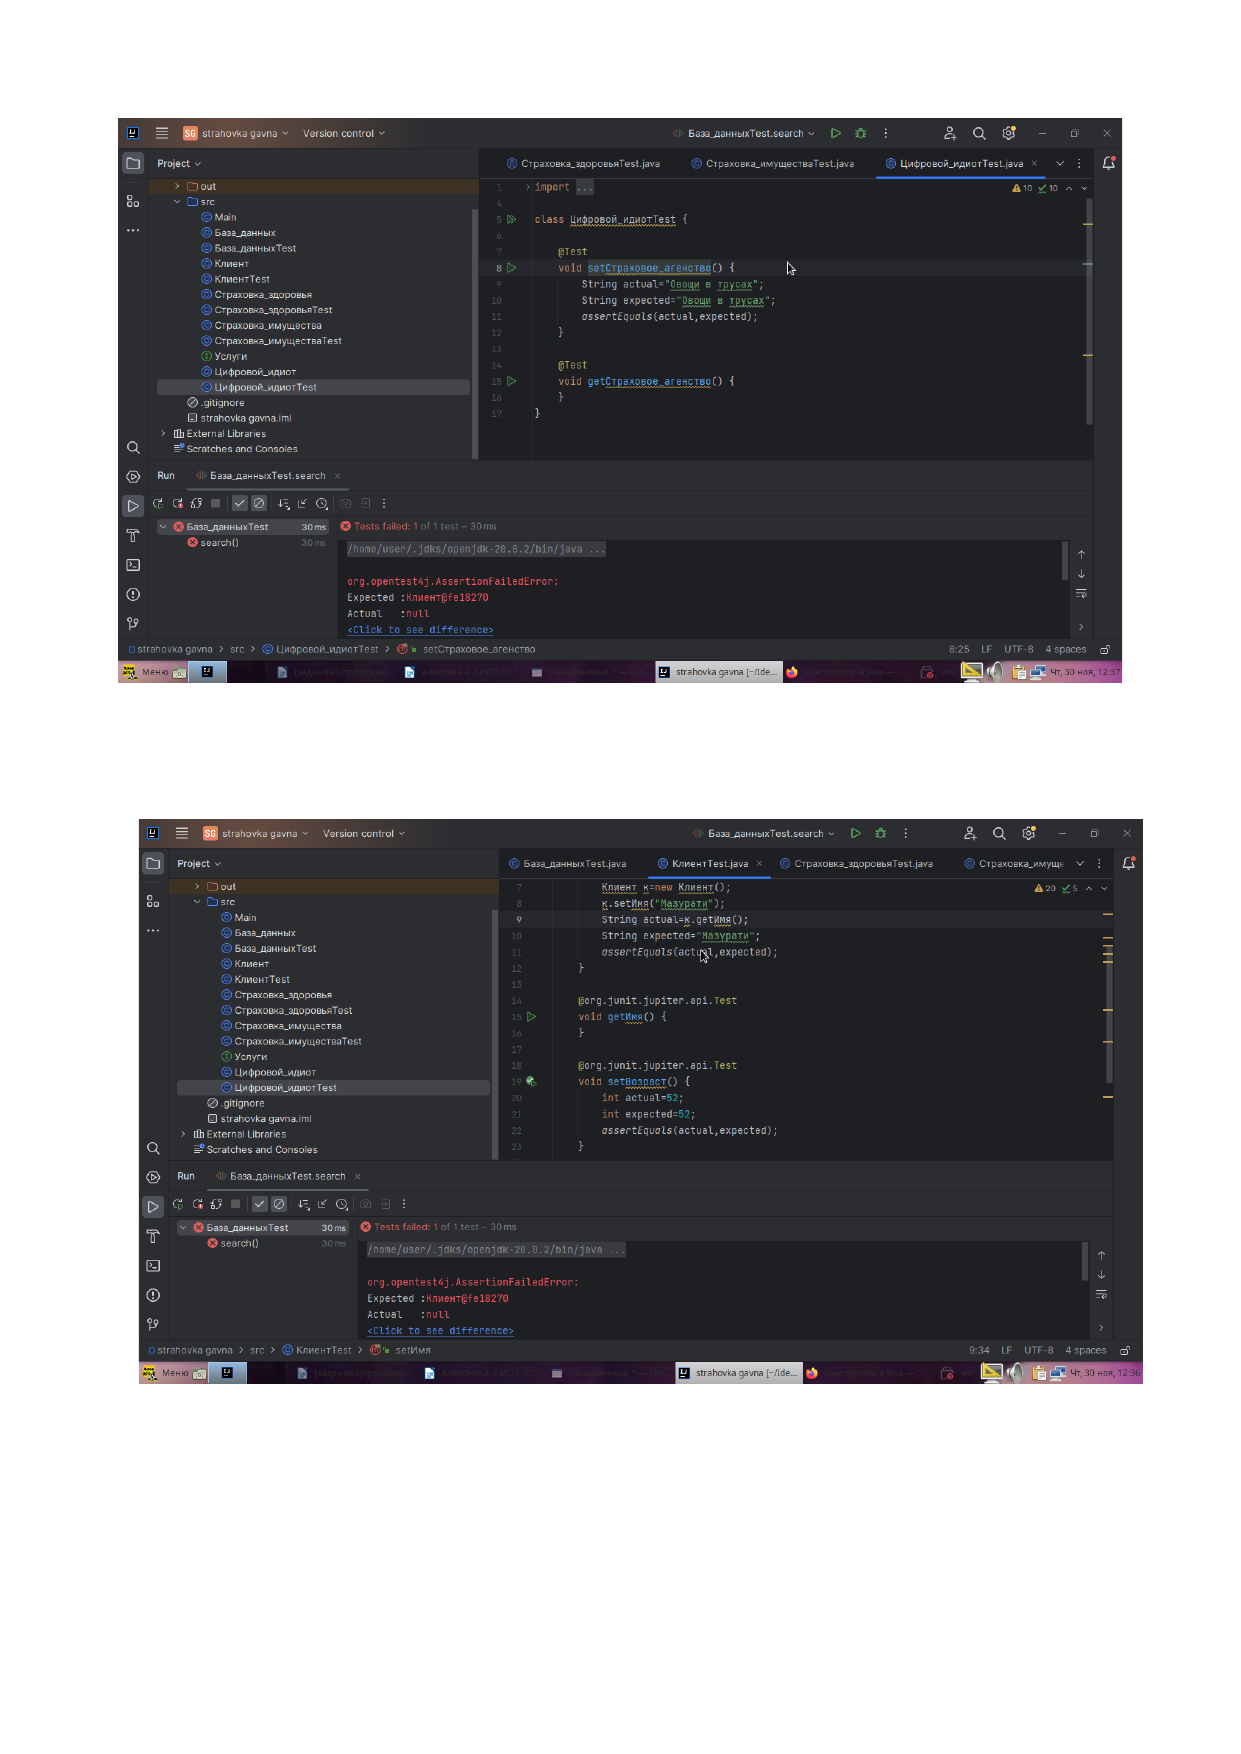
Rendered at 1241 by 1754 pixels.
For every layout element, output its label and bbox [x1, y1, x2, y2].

picture [138, 819, 1143, 1384]
picture [118, 118, 1123, 683]
